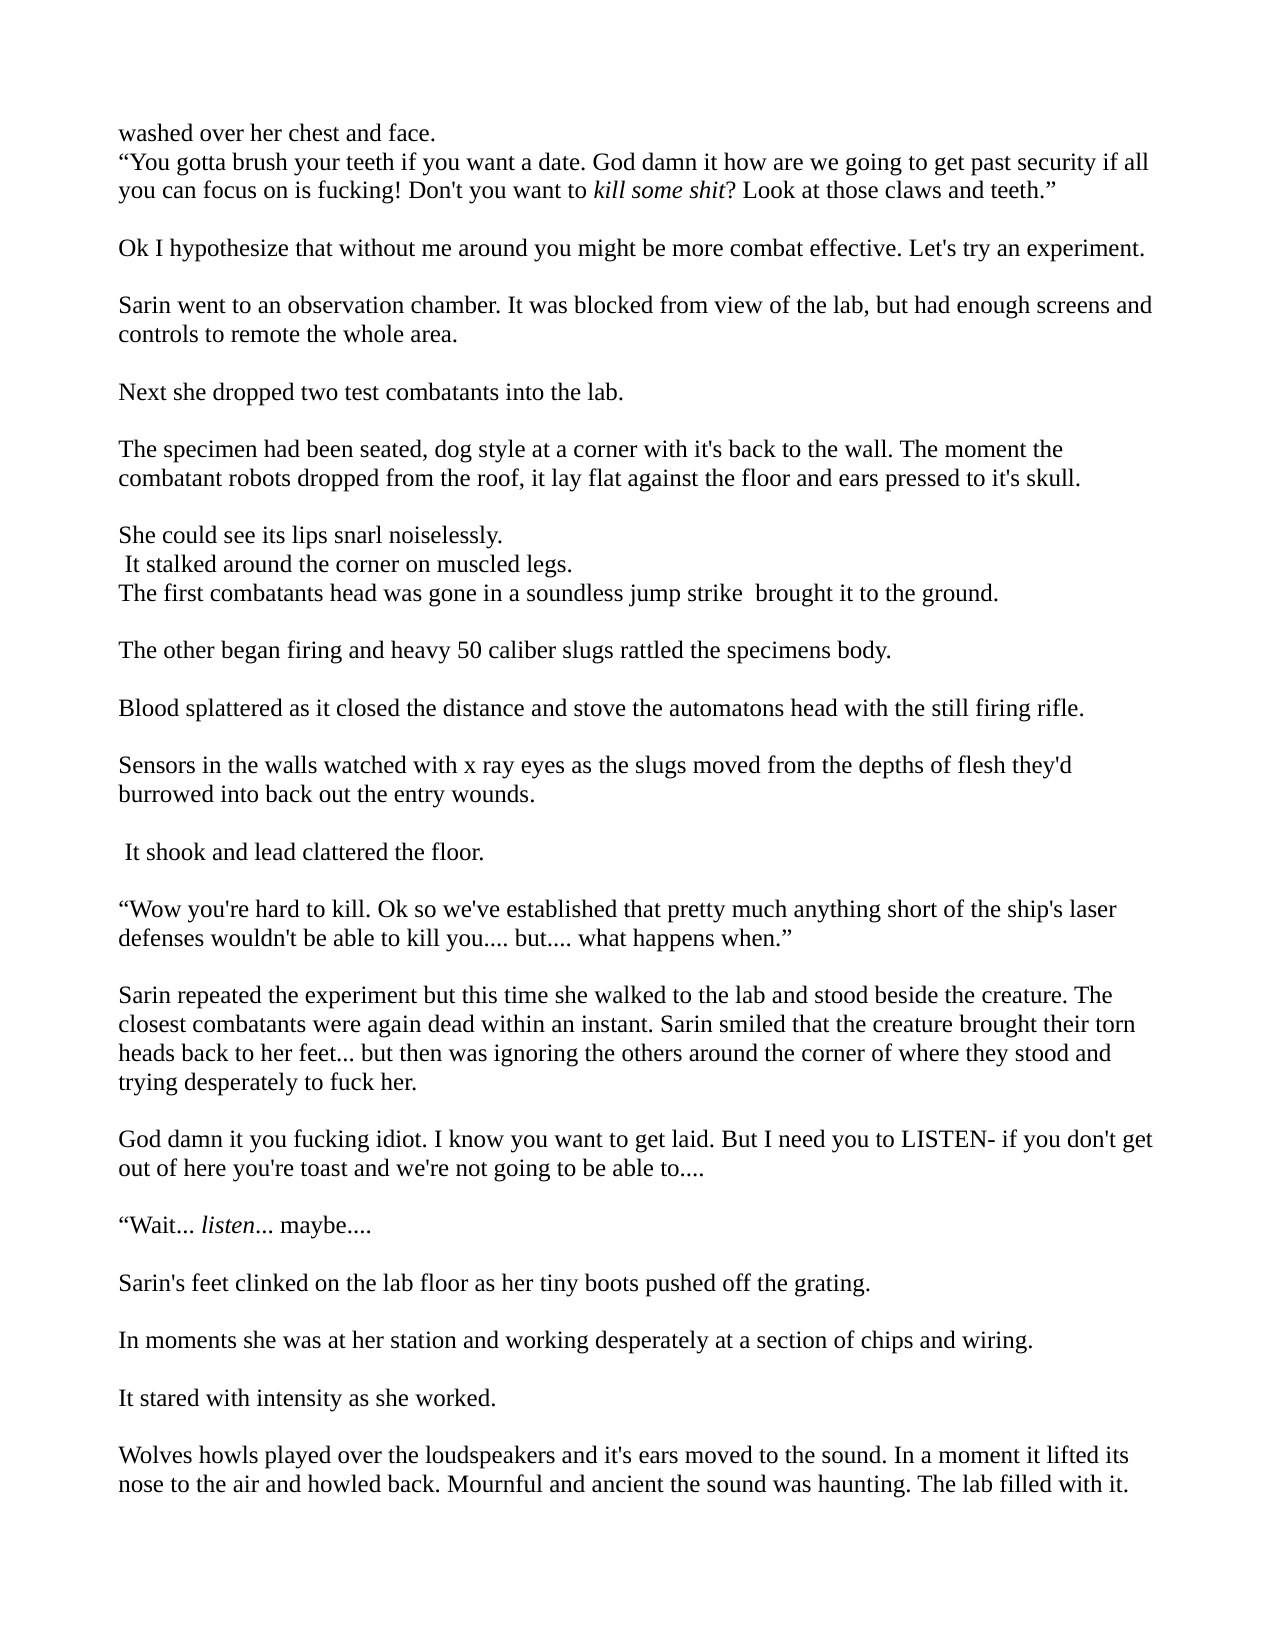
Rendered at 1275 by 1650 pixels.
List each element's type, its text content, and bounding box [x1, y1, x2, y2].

text Ok I hypothesize that without me around you might be more combat effective. Let's try an experiment. [118, 233, 1157, 262]
text In moments she was at her station and working desperately at a section of chips and wiring. [118, 1326, 1157, 1354]
text Sarin's feet clinked on the lab floor as her tiny boots pushed off the grating. [118, 1268, 1157, 1297]
text Blood splattered as it closed the distance and stove the automatons head with the still firing rifle. [118, 693, 1157, 722]
text The specimen had been seated, dog style at a corner with it's back to the wall. The moment the combatant robots dropped from the roof, it lay flat against the floor and ears pressed to it's skull. She could see its lips snarl noiselessly. [118, 434, 1157, 549]
text It stared with intensity as she worked. [118, 1383, 1157, 1412]
text “Wait... listen... maybe.... [118, 1211, 1157, 1239]
text It shook and lead clattered the floor. [118, 837, 1157, 866]
text Next she dropped two test combatants into the lab. [118, 377, 1157, 406]
text The first combatants head was gone in a soundless jump strike brought it to the ground. [118, 578, 1157, 607]
text God damn it you fucking idiot. I know you want to get laid. But I need you to LISTEN- if you don't get out of here you're toast and we're not going to be able to.... [118, 1124, 1157, 1182]
text washed over her chest and face. “You gotta brush your teeth if you want a date. God damn it how are we going to get past security if all you can focus on is fucking! Don't you want to kill some shit? Look at those claws and teeth.” [118, 118, 1157, 204]
text Wolves howls played over the loudspeakers and it's ears moved to the sound. In a moment it lifted its nose to the air and howled back. Mournful and ancient the sound was haunting. The lab filled with it. [118, 1441, 1157, 1498]
text Sensors in the walls watched with x ray eyes as the slugs moved from the depths of flesh they'd burrowed into back out the entry wounds. [118, 751, 1157, 808]
text “Wow you're hard to kill. Ok so we've established that pretty much anything short of the ship's laser defenses wouldn't be able to kill you.... but.... what happens when.” [118, 894, 1157, 952]
text Sarin repeated the experiment but this time she walked to the lab and stood beside the creature. The closest combatants were again dead within an instant. Sarin smiled that the creature brought their torn heads back to her feet... but then was ignoring the others around the corner of where they stood and trying desperately to fuck her. [118, 981, 1157, 1096]
text It stalked around the corner on muscled legs. [118, 549, 1157, 578]
text Sarin went to an observation chamber. It was blocked from view of the lab, but had enough screens and controls to remote the whole area. [118, 291, 1157, 348]
text The other began firing and heavy 50 caliber slugs rattled the specimens body. [118, 636, 1157, 664]
